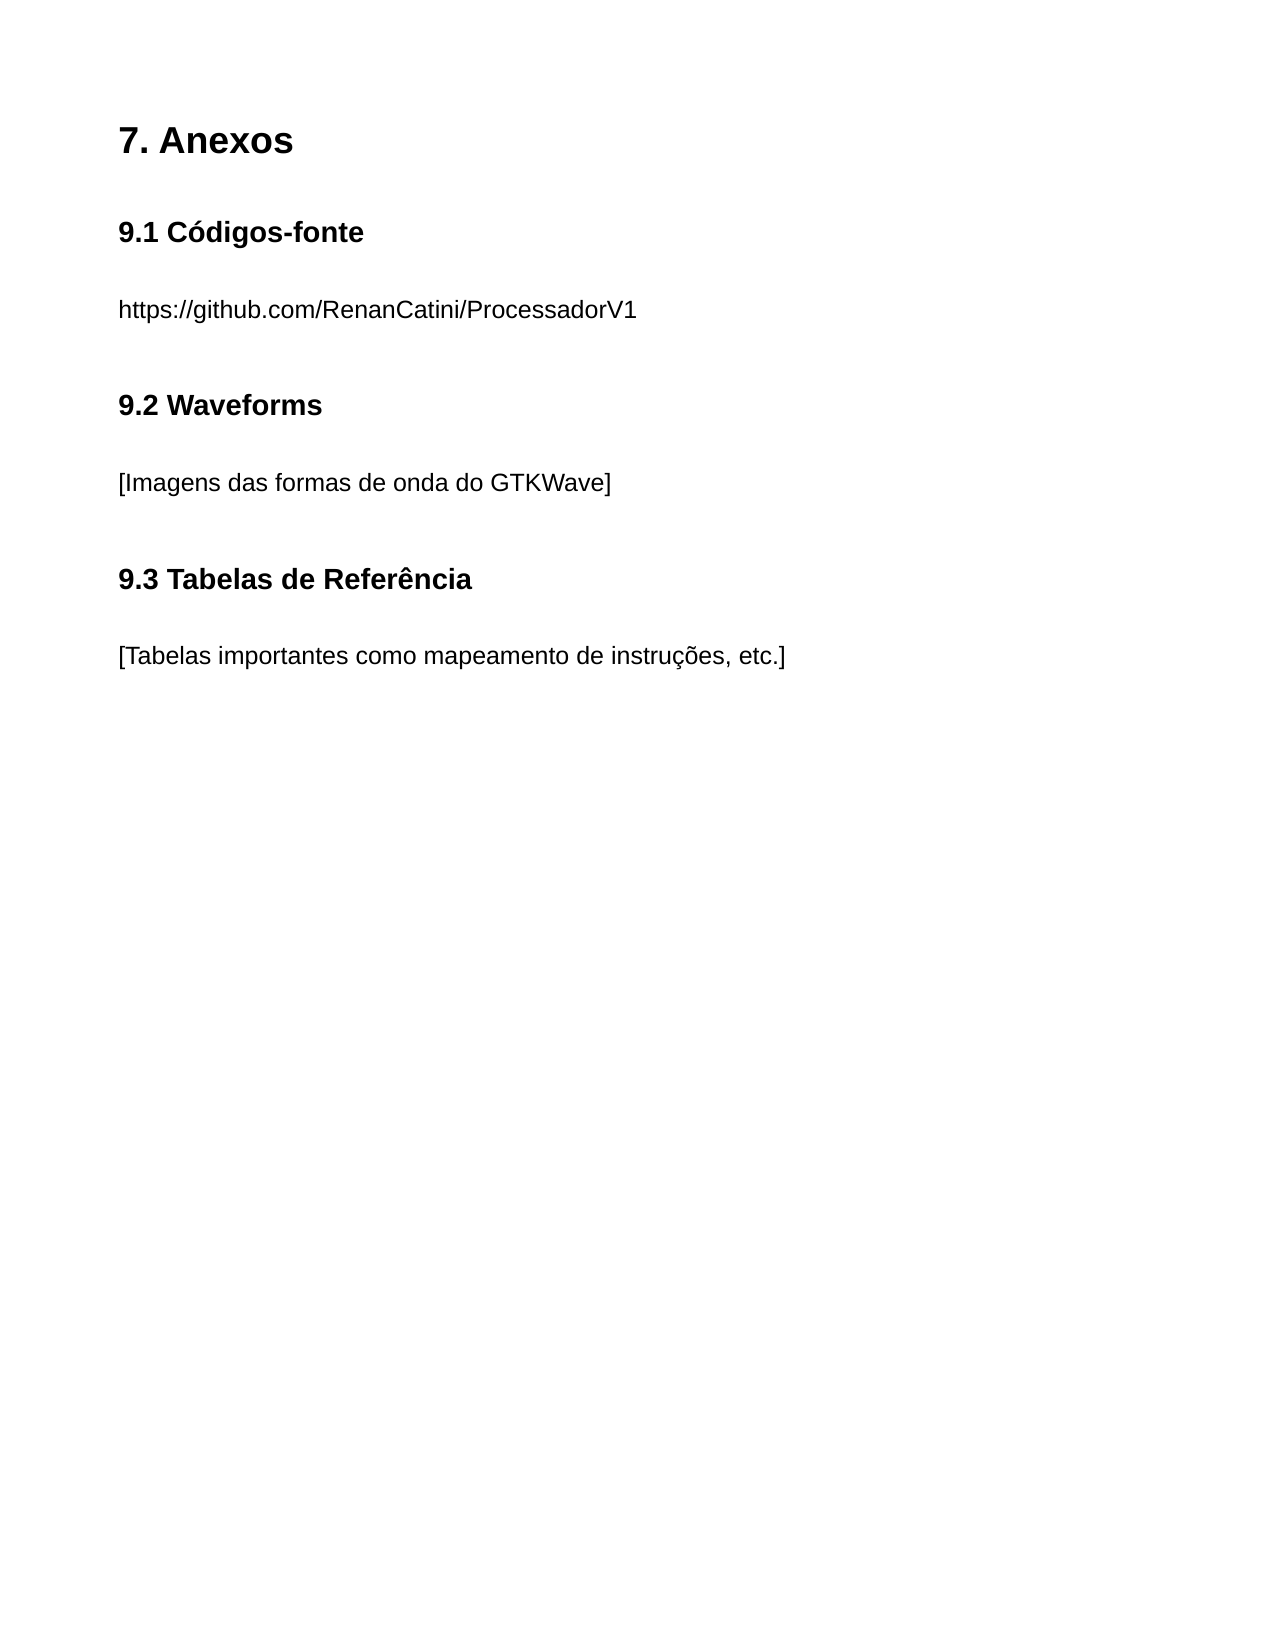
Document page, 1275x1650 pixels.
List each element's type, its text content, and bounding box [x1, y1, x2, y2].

subtitle 7. Anexos [118, 118, 1157, 161]
text [Tabelas importantes como mapeamento de instruções, etc.] [118, 641, 1157, 670]
text https://github.com/RenanCatini/ProcessadorV1 [118, 295, 1157, 323]
subtitle 9.1 Códigos-fonte [118, 215, 1157, 249]
text [Imagens das formas de onda do GTKWave] [118, 468, 1157, 497]
subtitle 9.2 Waveforms [118, 388, 1157, 422]
subtitle 9.3 Tabelas de Referência [118, 562, 1157, 595]
